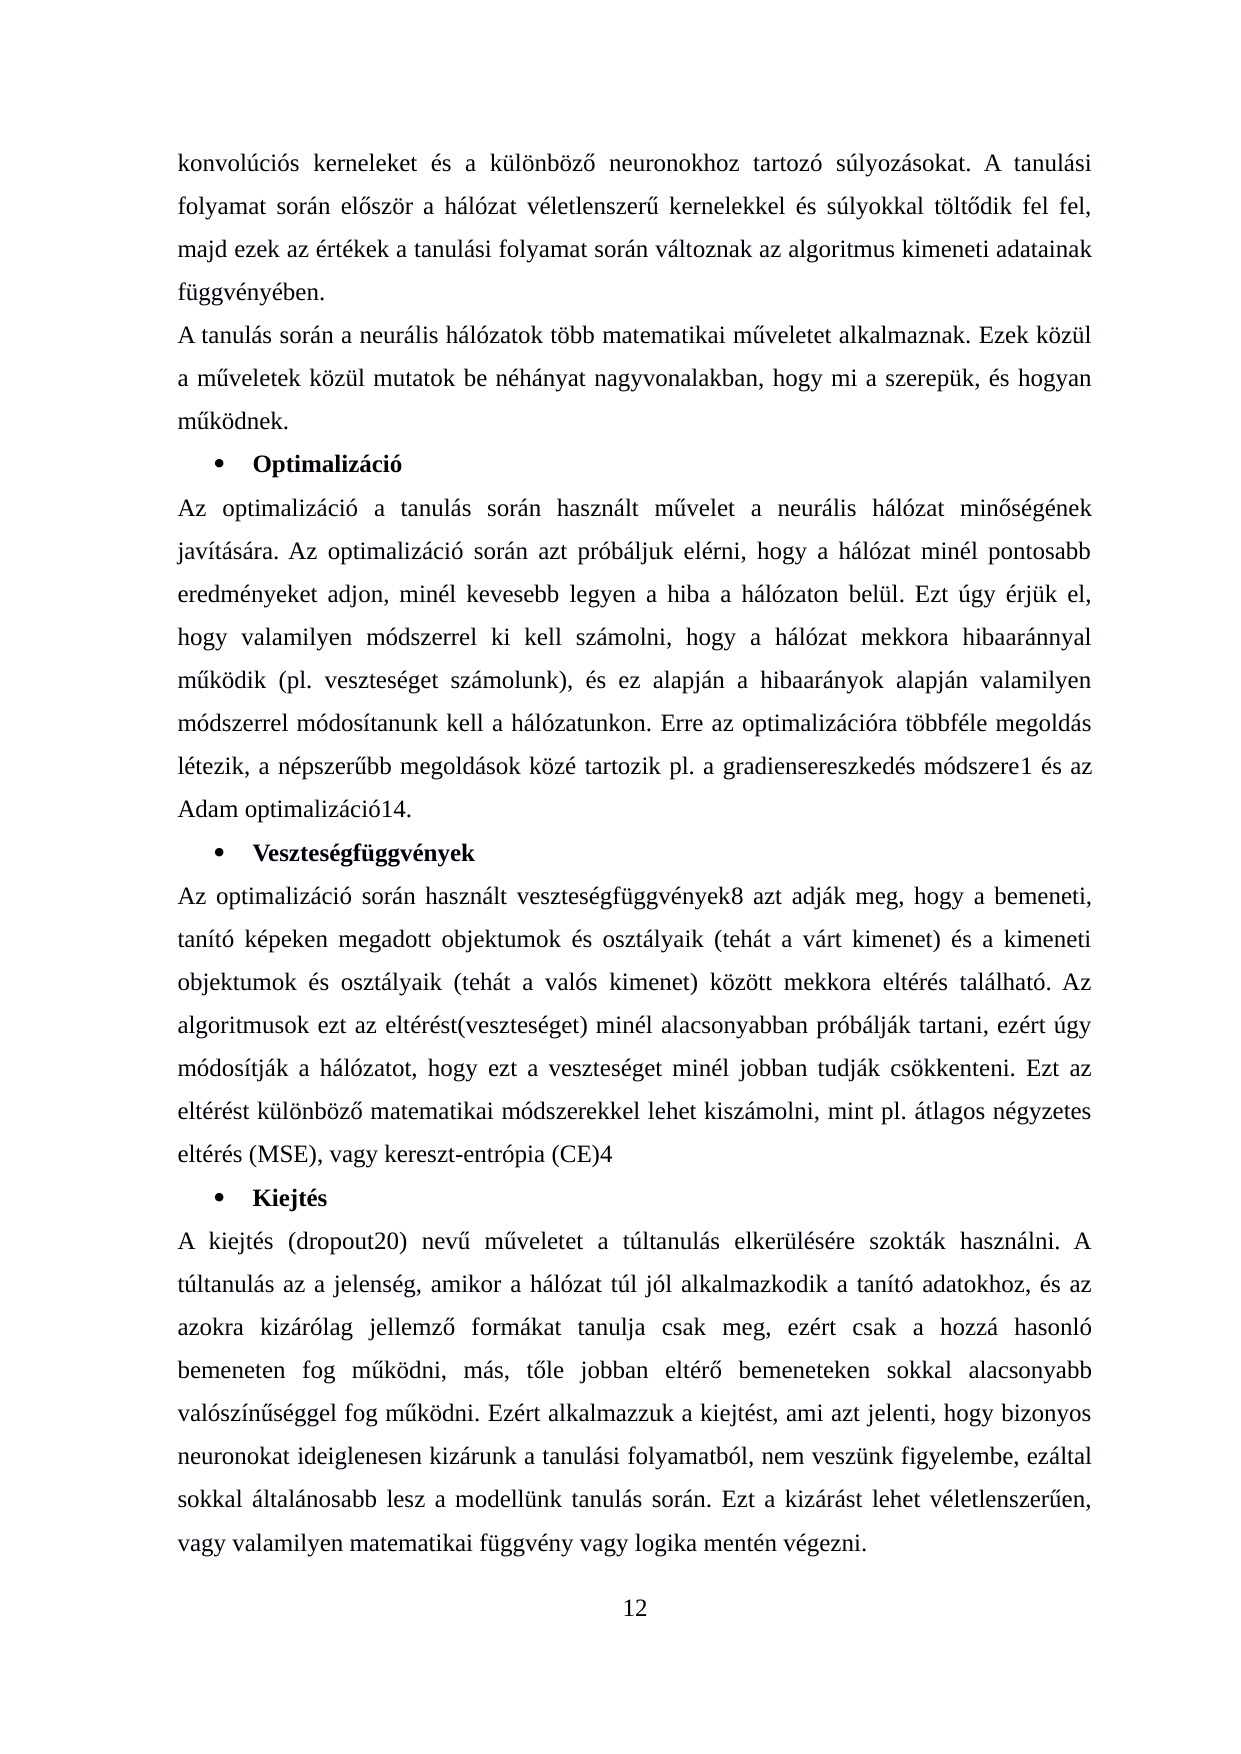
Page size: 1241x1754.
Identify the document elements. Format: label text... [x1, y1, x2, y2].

list Optimalizáció [215, 449, 1092, 478]
text Az optimalizáció során használt veszteségfüggvények[8] azt adják meg, hogy a bemeneti, tanító képeken megadott objektumok és osztályaik (tehát a várt kimenet) és a kimeneti objektumok és osztályaik (tehát a valós kimenet) között mekkora eltérés található. Az algoritmusok ezt az eltérést(veszteséget) minél alacsonyabban próbálják tartani, ezért úgy módosítják a hálózatot, hogy ezt a veszteséget minél jobban tudják csökkenteni. Ezt az eltérést különböző matematikai módszerekkel lehet kiszámolni, mint pl. átlagos négyzetes eltérés (MSE), vagy kereszt-entrópia (CE)[4] [177, 881, 1092, 1168]
text Az optimalizáció a tanulás során használt művelet a neurális hálózat minőségének javítására. Az optimalizáció során azt próbáljuk elérni, hogy a hálózat minél pontosabb eredményeket adjon, minél kevesebb legyen a hiba a hálózaton belül. Ezt úgy érjük el, hogy valamilyen módszerrel ki kell számolni, hogy a hálózat mekkora hibaaránnyal működik (pl. veszteséget számolunk), és ez alapján a hibaarányok alapján valamilyen módszerrel módosítanunk kell a hálózatunkon. Erre az optimalizációra többféle megoldás létezik, a népszerűbb megoldások közé tartozik pl. a gradiensereszkedés módszere[1] és az Adam optimalizáció[14]. [177, 493, 1092, 823]
text A kiejtés (dropout[20]) nevű műveletet a túltanulás elkerülésére szokták használni. A túltanulás az a jelenség, amikor a hálózat túl jól alkalmazkodik a tanító adatokhoz, és az azokra kizárólag jellemző formákat tanulja csak meg, ezért csak a hozzá hasonló bemeneten fog működni, más, tőle jobban eltérő bemeneteken sokkal alacsonyabb valószínűséggel fog működni. Ezért alkalmazzuk a kiejtést, ami azt jelenti, hogy bizonyos neuronokat ideiglenesen kizárunk a tanulási folyamatból, nem veszünk figyelembe, ezáltal sokkal általánosabb lesz a modellünk tanulás során. Ezt a kizárást lehet véletlenszerűen, vagy valamilyen matematikai függvény vagy logika mentén végezni. [177, 1226, 1092, 1556]
list Kiejtés [215, 1183, 1092, 1211]
text A neurális hálózatoknak egy fő folyamata a tanulás.[12] Ennek a folyamatnak a során alakul ki az algoritmusnak azon képessége, hogy képesek legyenek objektumokat felismerni és osztályozni. Azonban a tanulás nem egyszerű feladat. mivel meg kell találni az algoritmus által elkészített hálózatnak az optimális állapotát, hogy képes legyen minél nagyobb pontossággal, minél több objektumot felismerni. A folyamat során az algoritmus előre meghatározott, és felcímkézett bemeneti képek alapján tanulja meg a szükséges konvolúciós kerneleket és a különböző neuronokhoz tartozó súlyozásokat. A tanulási folyamat során először a hálózat véletlenszerű kernelekkel és súlyokkal töltődik fel fel, majd ezek az értékek a tanulási folyamat során változnak az algoritmus kimeneti adatainak függvényében. [177, 148, 1092, 306]
list Veszteségfüggvények [215, 838, 1092, 866]
text A tanulás során a neurális hálózatok több matematikai műveletet alkalmaznak. Ezek közül a műveletek közül mutatok be néhányat nagyvonalakban, hogy mi a szerepük, és hogyan működnek. [177, 320, 1092, 435]
